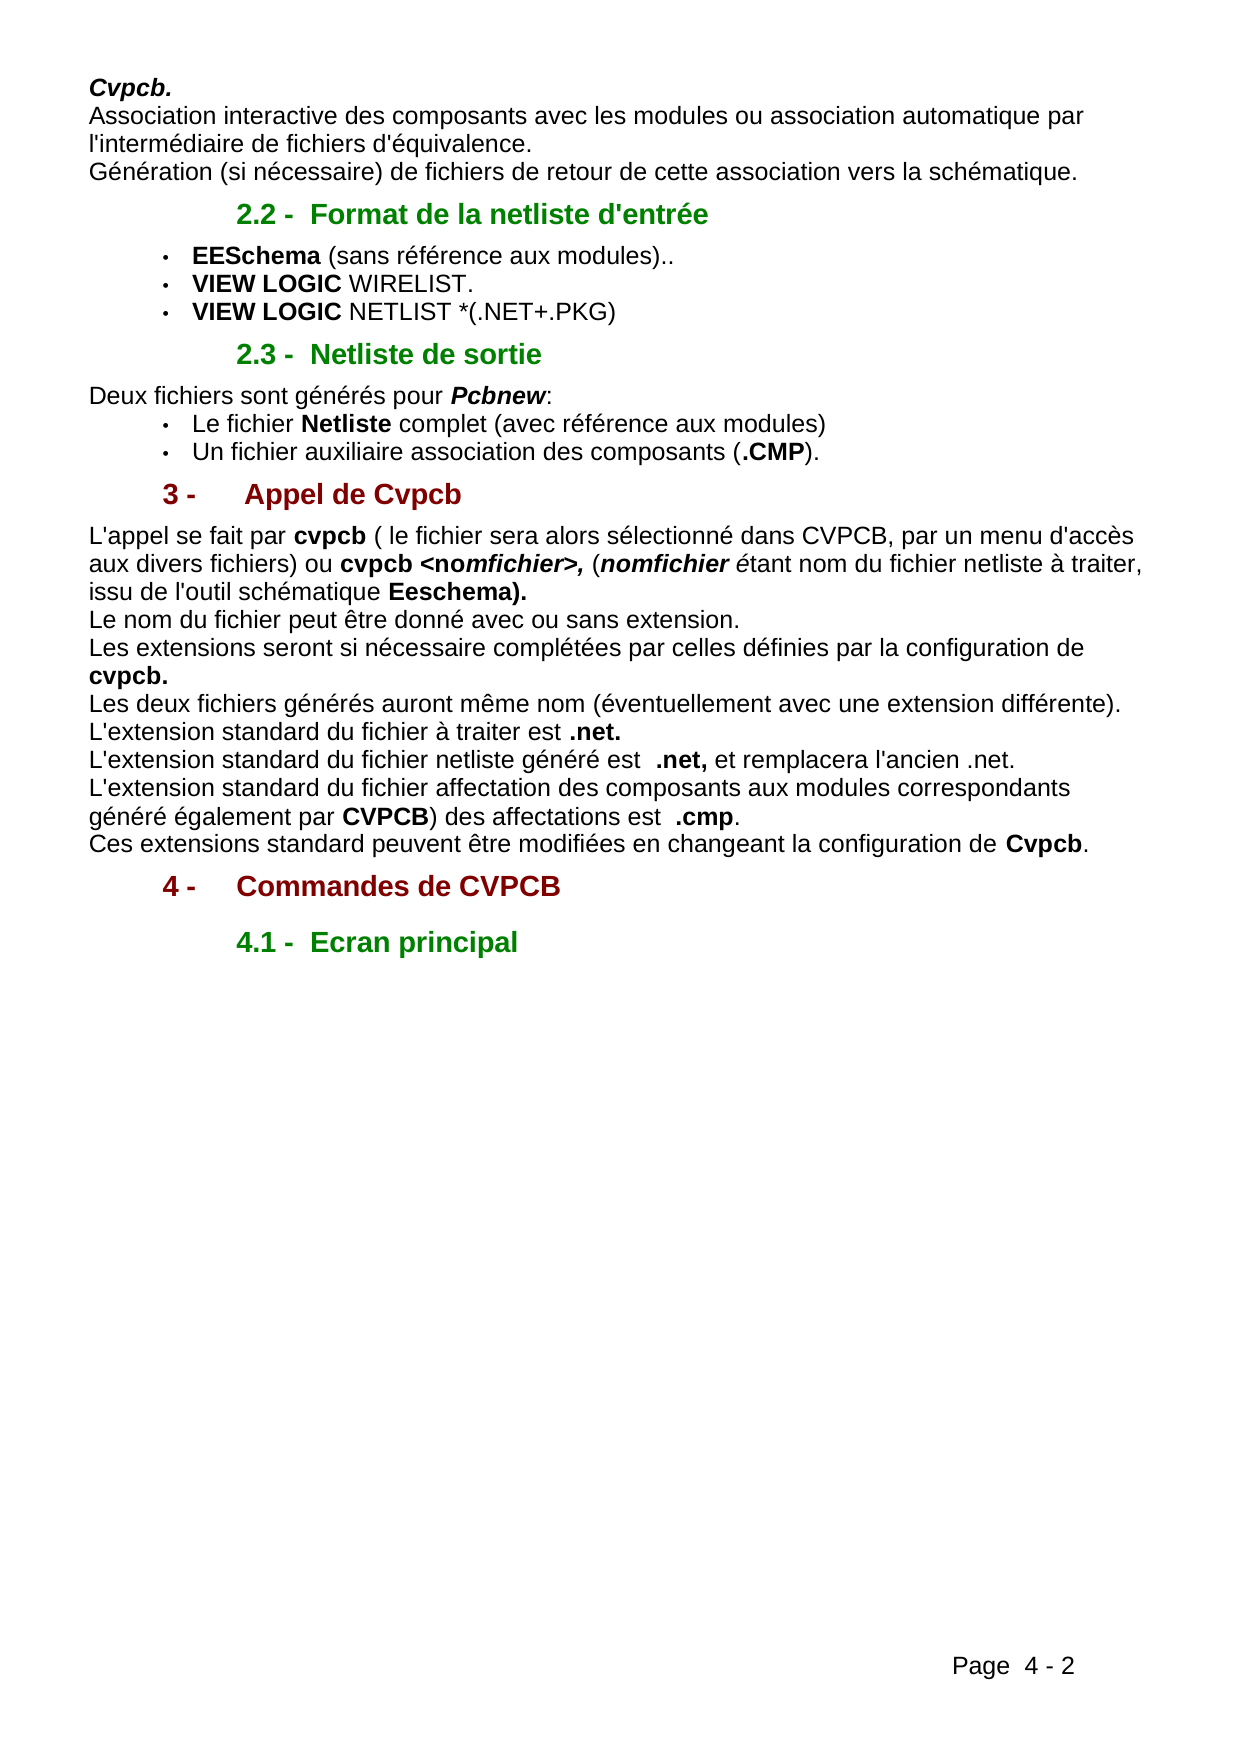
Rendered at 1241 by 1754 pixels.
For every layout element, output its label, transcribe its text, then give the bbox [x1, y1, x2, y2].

subtitle Format de la netliste d'entrée [162, 198, 1152, 230]
list Le fichier Netliste complet (avec référence aux modules) [162, 410, 1152, 438]
list EESchema (sans référence aux modules).. [162, 242, 1152, 270]
text L'extension standard du fichier à traiter est .net. [88, 718, 1152, 746]
subtitle Commandes de CVPCB [88, 870, 1152, 903]
subtitle Netliste de sortie [162, 338, 1152, 370]
list VIEW LOGIC NETLIST *(.NET+.PKG) [162, 298, 1152, 326]
text Génération (si nécessaire) de fichiers de retour de cette association vers la schématique. [88, 158, 1152, 186]
text L'extension standard du fichier netliste généré est .net, et remplacera l'ancien .net. [88, 746, 1152, 774]
text Deux fichiers sont générés pour Pcbnew: [88, 382, 1152, 410]
list VIEW LOGIC WIRELIST. [162, 270, 1152, 298]
text L'appel se fait par cvpcb ( le fichier sera alors sélectionné dans CVPCB, par un menu d'accès aux divers fichiers) ou cvpcb <nomfichier>, (nomfichier étant nom du fichier netliste à traiter, issu de l'outil schématique Eeschema). [88, 522, 1152, 606]
text Les deux fichiers générés auront même nom (éventuellement avec une extension différente). [88, 690, 1152, 718]
text Les extensions seront si nécessaire complétées par celles définies par la configuration de cvpcb. [88, 634, 1152, 690]
text Le nom du fichier peut être donné avec ou sans extension. [88, 606, 1152, 634]
subtitle Ecran principal [162, 926, 1152, 959]
subtitle Appel de Cvpcb [88, 478, 1152, 510]
text Association interactive des composants avec les modules ou association automatique par l'intermédiaire de fichiers d'équivalence. [88, 102, 1152, 158]
list Un fichier auxiliaire association des composants (.CMP). [162, 438, 1152, 466]
text L'extension standard du fichier affectation des composants aux modules correspondants généré également par CVPCB) des affectations est .cmp. [88, 774, 1152, 830]
text Ces extensions standard peuvent être modifiées en changeant la configuration de Cvpcb. [88, 830, 1152, 858]
